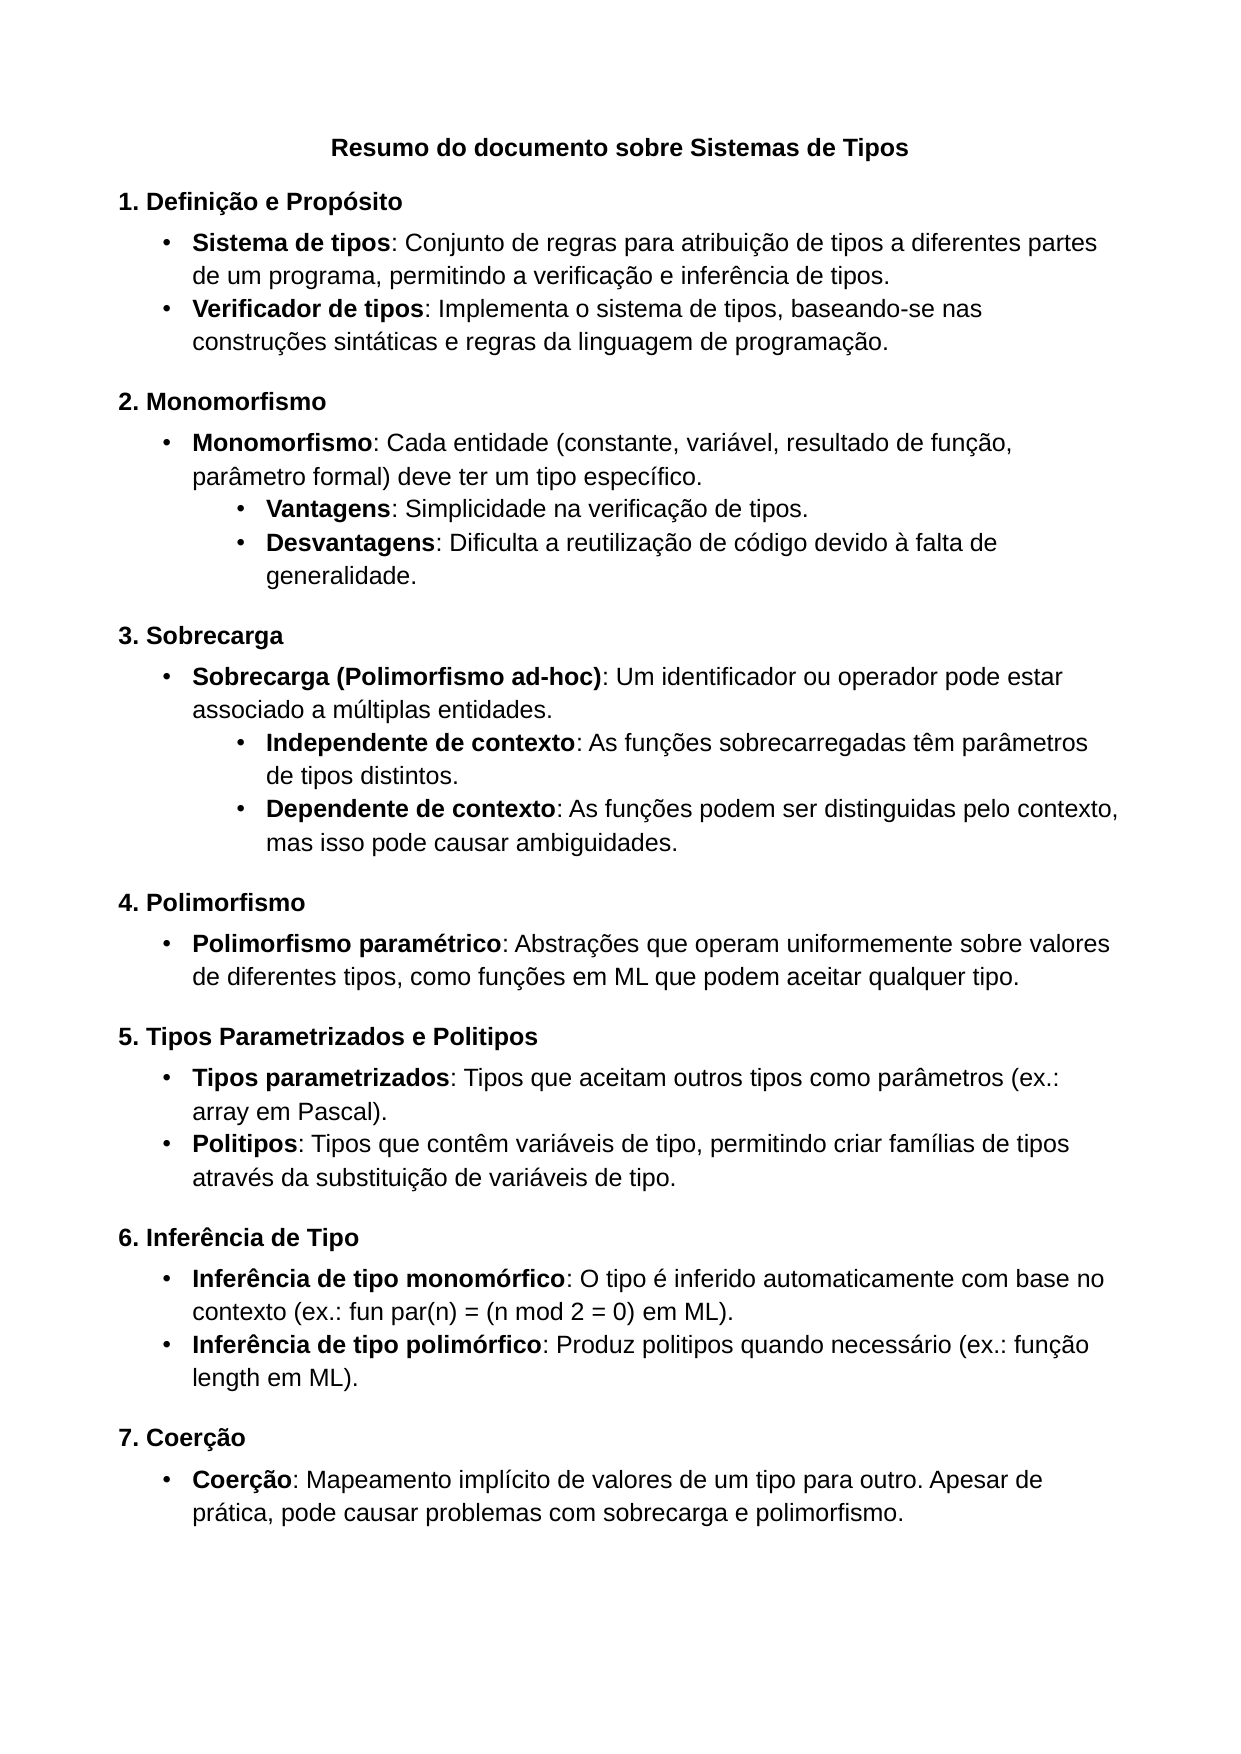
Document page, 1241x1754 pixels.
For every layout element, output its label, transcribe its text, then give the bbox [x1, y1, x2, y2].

list Independente de contexto: As funções sobrecarregadas têm parâmetros de tipos distintos. [236, 728, 1122, 790]
subtitle 2. Monomorfismo [118, 387, 1122, 416]
list Tipos parametrizados: Tipos que aceitam outros tipos como parâmetros (ex.: array em Pascal). [162, 1063, 1122, 1125]
subtitle 4. Polimorfismo [118, 888, 1122, 916]
list Sobrecarga (Polimorfismo ad-hoc): Um identificador ou operador pode estar associado a múltiplas entidades. [162, 662, 1122, 724]
subtitle 7. Coerção [118, 1423, 1122, 1452]
subtitle 3. Sobrecarga [118, 621, 1122, 649]
list Coerção: Mapeamento implícito de valores de um tipo para outro. Apesar de prática, pode causar problemas com sobrecarga e polimorfismo. [162, 1464, 1122, 1526]
list Polimorfismo paramétrico: Abstrações que operam uniformemente sobre valores de diferentes tipos, como funções em ML que podem aceitar qualquer tipo. [162, 929, 1122, 991]
list Dependente de contexto: As funções podem ser distinguidas pelo contexto, mas isso pode causar ambiguidades. [236, 794, 1122, 856]
list Sistema de tipos: Conjunto de regras para atribuição de tipos a diferentes partes de um programa, permitindo a verificação e inferência de tipos. [162, 228, 1122, 289]
list Politipos: Tipos que contêm variáveis de tipo, permitindo criar famílias de tipos através da substituição de variáveis de tipo. [162, 1129, 1122, 1191]
list Desvantagens: Dificulta a reutilização de código devido à falta de generalidade. [236, 528, 1122, 589]
list Vantagens: Simplicidade na verificação de tipos. [236, 494, 1122, 523]
subtitle 1. Definição e Propósito [118, 186, 1122, 215]
list Inferência de tipo polimórfico: Produz politipos quando necessário (ex.: função length em ML). [162, 1330, 1122, 1392]
list Monomorfismo: Cada entidade (constante, variável, resultado de função, parâmetro formal) deve ter um tipo específico. [162, 428, 1122, 490]
subtitle 5. Tipos Parametrizados e Politipos [118, 1022, 1122, 1051]
subtitle 6. Inferência de Tipo [118, 1223, 1122, 1251]
list Verificador de tipos: Implementa o sistema de tipos, baseando-se nas construções sintáticas e regras da linguagem de programação. [162, 294, 1122, 356]
subtitle Resumo do documento sobre Sistemas de Tipos [118, 133, 1122, 161]
list Inferência de tipo monomórfico: O tipo é inferido automaticamente com base no contexto (ex.: fun par(n) = (n mod 2 = 0) em ML). [162, 1264, 1122, 1326]
